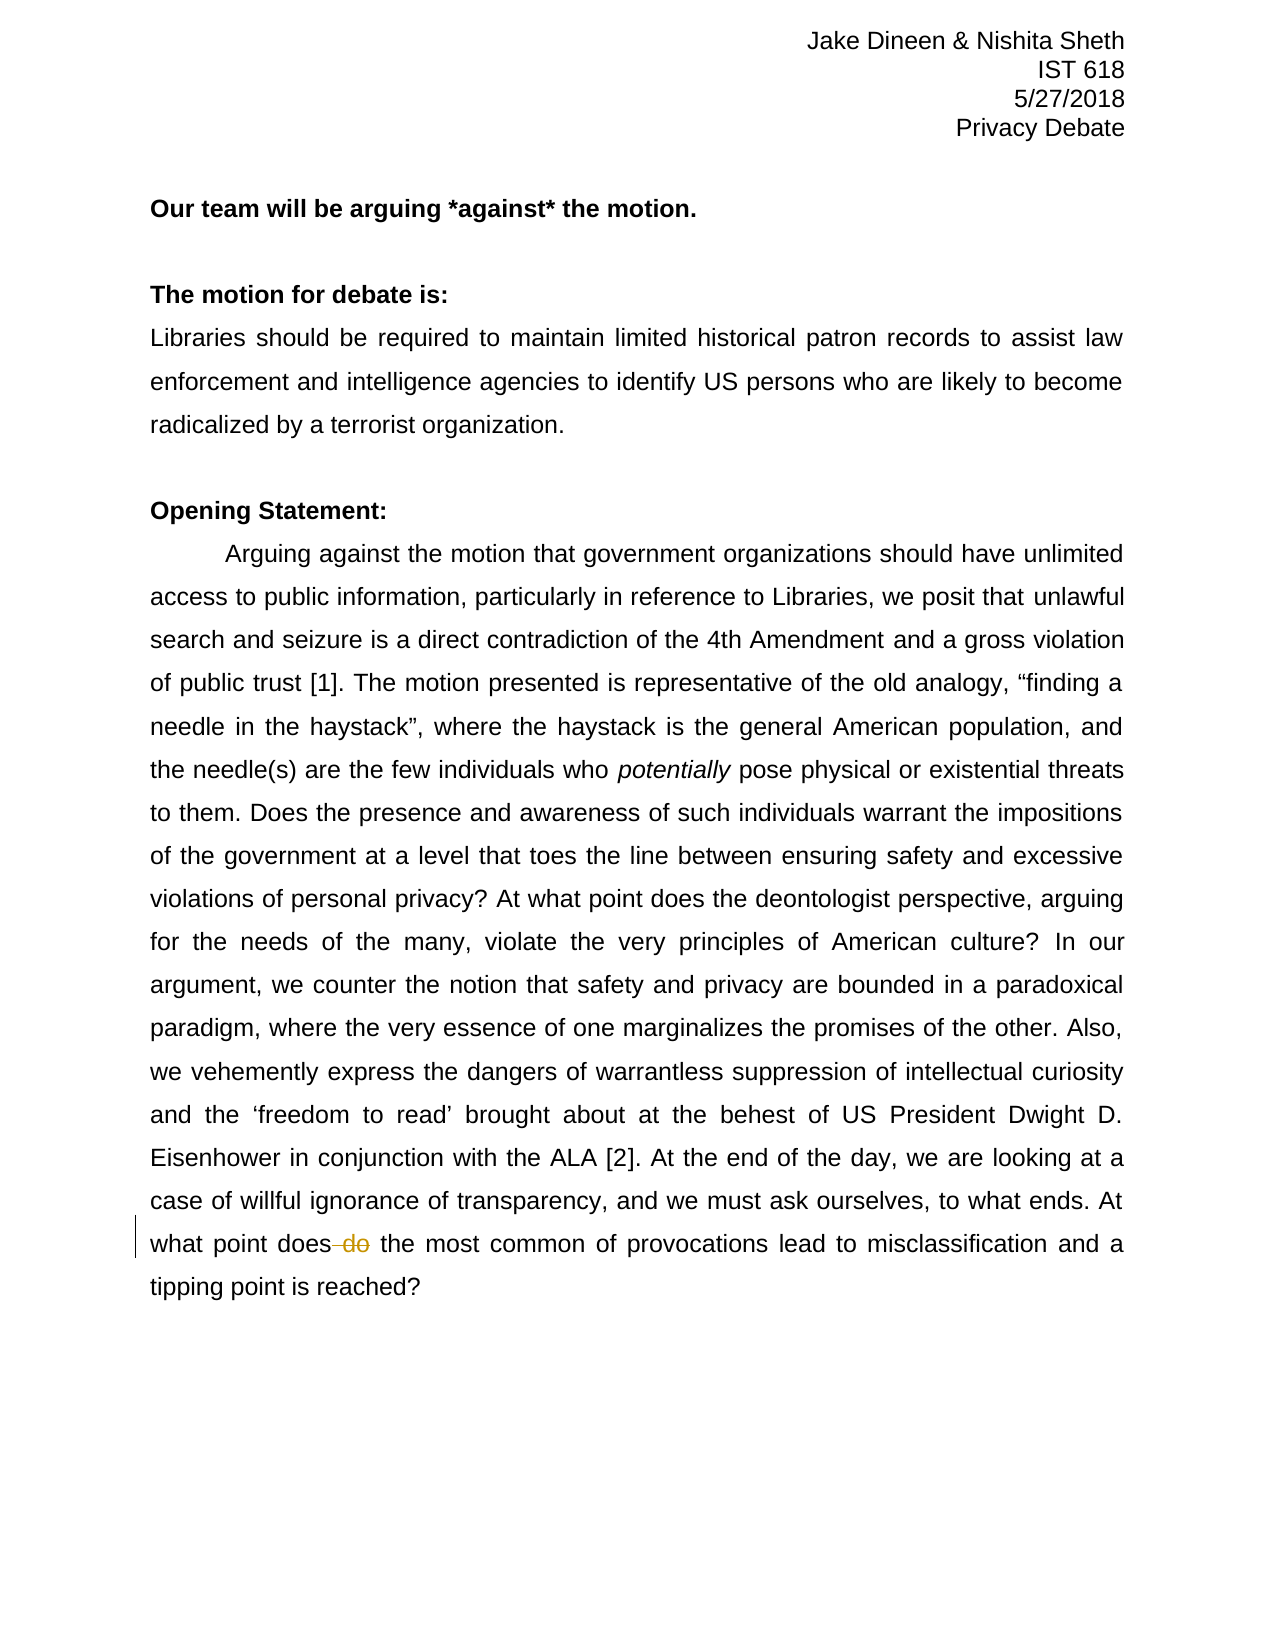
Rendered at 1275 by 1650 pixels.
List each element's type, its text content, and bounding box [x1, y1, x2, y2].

text Our team will be arguing *against* the motion. [150, 194, 1125, 223]
text Libraries should be required to maintain limited historical patron records to assist law enforcement and intelligence agencies to identify US persons who are likely to become radicalized by a terrorist organization. [150, 323, 1125, 438]
text The motion for debate is: [150, 280, 1125, 309]
text Arguing against the motion that government organizations should have unlimited access to public information, particularly in reference to Libraries, we posit that unlawful search and seizure is a direct contradiction of the 4th Amendment and a gross violation of public trust [1]. The motion presented is representative of the old analogy, “finding a needle in the haystack”, where the haystack is the general American population, and the needle(s) are the few individuals who potentially pose physical or existential threats to them. Does the presence and awareness of such individuals warrant the impositions of the government at a level that toes the line between ensuring safety and excessive violations of personal privacy? At what point does the deontologist perspective, arguing for the needs of the many, violate the very principles of American culture? In our argument, we counter the notion that safety and privacy are bounded in a paradoxical paradigm, where the very essence of one marginalizes the promises of the other. Also, we vehemently express the dangers of warrantless suppression of intellectual curiosity and the ‘freedom to read’ brought about at the behest of US President Dwight D. Eisenhower in conjunction with the ALA [2]. At the end of the day, we are looking at a case of willful ignorance of transparency, and we must ask ourselves, to what ends. At what point does the most common of provocations lead to misclassification and a tipping point is reached? [150, 539, 1125, 1301]
text Opening Statement: [150, 496, 1125, 525]
